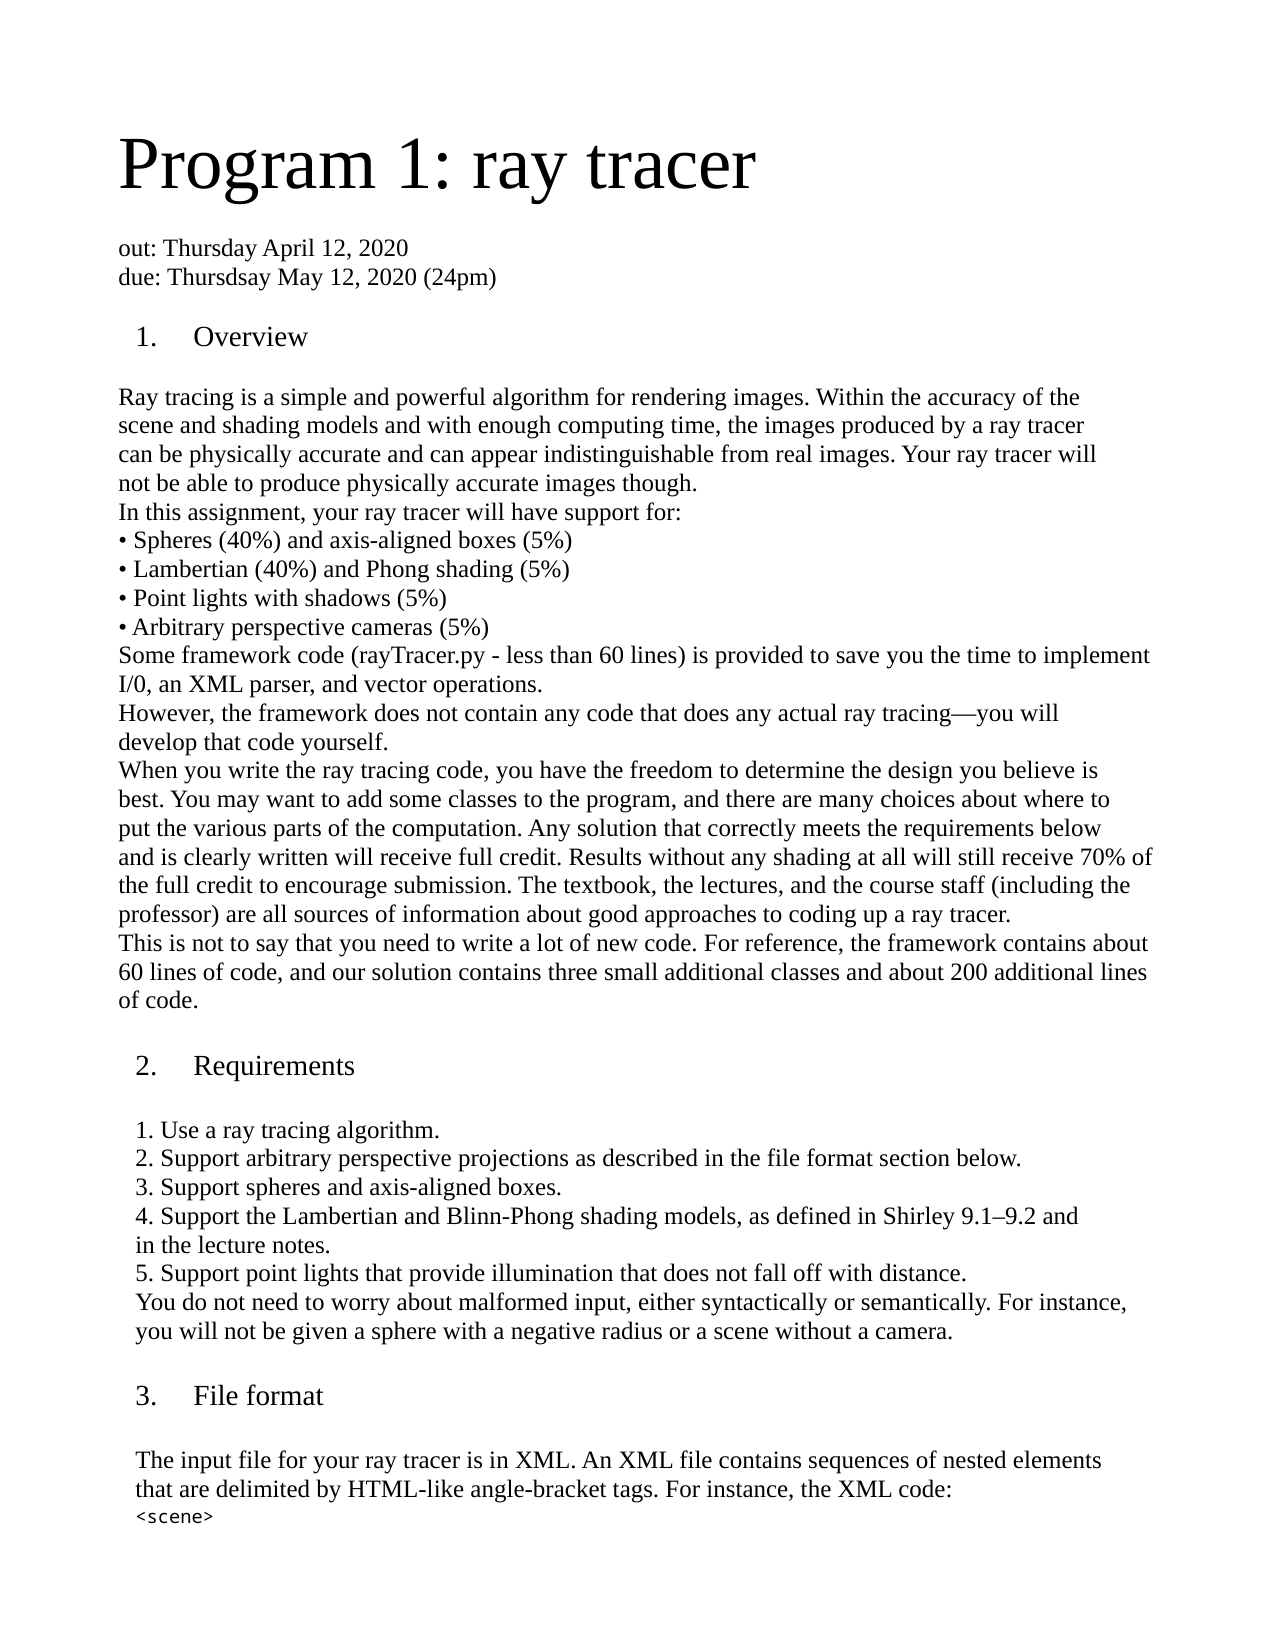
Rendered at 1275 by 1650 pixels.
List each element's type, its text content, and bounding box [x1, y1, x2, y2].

text that are delimited by HTML-like angle-bracket tags. For instance, the XML code: [135, 1474, 1157, 1503]
text • Spheres (40%) and axis-aligned boxes (5%) [118, 525, 1157, 554]
text in the lecture notes. [135, 1230, 1157, 1258]
text Ray tracing is a simple and powerful algorithm for rendering images. Within the accuracy of the [118, 382, 1157, 410]
text • Point lights with shadows (5%) [118, 583, 1157, 612]
text develop that code yourself. [118, 727, 1157, 755]
list Overview [135, 319, 1157, 353]
text scene and shading models and with enough computing time, the images produced by a ray tracer [118, 410, 1157, 439]
text 4. Support the Lambertian and Blinn-Phong shading models, as defined in Shirley 9.1–9.2 and [135, 1201, 1157, 1230]
text 1. Use a ray tracing algorithm. [135, 1115, 1157, 1143]
text Program 1: ray tracer [118, 118, 1157, 204]
text 3. Support spheres and axis-aligned boxes. [135, 1172, 1157, 1201]
text due: Thursdsay May 12, 2020 (24pm) [118, 262, 1157, 291]
text When you write the ray tracing code, you have the freedom to determine the design you believe is [118, 755, 1157, 784]
text However, the framework does not contain any code that does any actual ray tracing—you will [118, 698, 1157, 727]
text can be physically accurate and can appear indistinguishable from real images. Your ray tracer will [118, 439, 1157, 468]
text you will not be given a sphere with a negative radius or a scene without a camera. [135, 1316, 1157, 1345]
list File format [135, 1378, 1157, 1412]
text out: Thursday April 12, 2020 [118, 233, 1157, 262]
list Requirements [135, 1048, 1157, 1081]
text • Arbitrary perspective cameras (5%) [118, 612, 1157, 640]
text In this assignment, your ray tracer will have support for: [118, 497, 1157, 525]
text 2. Support arbitrary perspective projections as described in the file format section below. [135, 1143, 1157, 1172]
text The input file for your ray tracer is in XML. An XML file contains sequences of nested elements [135, 1445, 1157, 1474]
text put the various parts of the computation. Any solution that correctly meets the requirements below [118, 813, 1157, 842]
text You do not need to worry about malformed input, either syntactically or semantically. For instance, [135, 1287, 1157, 1316]
text This is not to say that you need to write a lot of new code. For reference, the framework contains about 60 lines of code, and our solution contains three small additional classes and about 200 additional lines of code. [118, 928, 1157, 1014]
text not be able to produce physically accurate images though. [118, 468, 1157, 497]
text <scene> [135, 1503, 1157, 1528]
text and is clearly written will receive full credit. Results without any shading at all will still receive 70% of the full credit to encourage submission. The textbook, the lectures, and the course staff (including the professor) are all sources of information about good approaches to coding up a ray tracer. [118, 842, 1157, 928]
text best. You may want to add some classes to the program, and there are many choices about where to [118, 784, 1157, 813]
text Some framework code (rayTracer.py - less than 60 lines) is provided to save you the time to implement I/0, an XML parser, and vector operations. [118, 640, 1157, 698]
text 5. Support point lights that provide illumination that does not fall off with distance. [135, 1258, 1157, 1287]
text • Lambertian (40%) and Phong shading (5%) [118, 554, 1157, 583]
